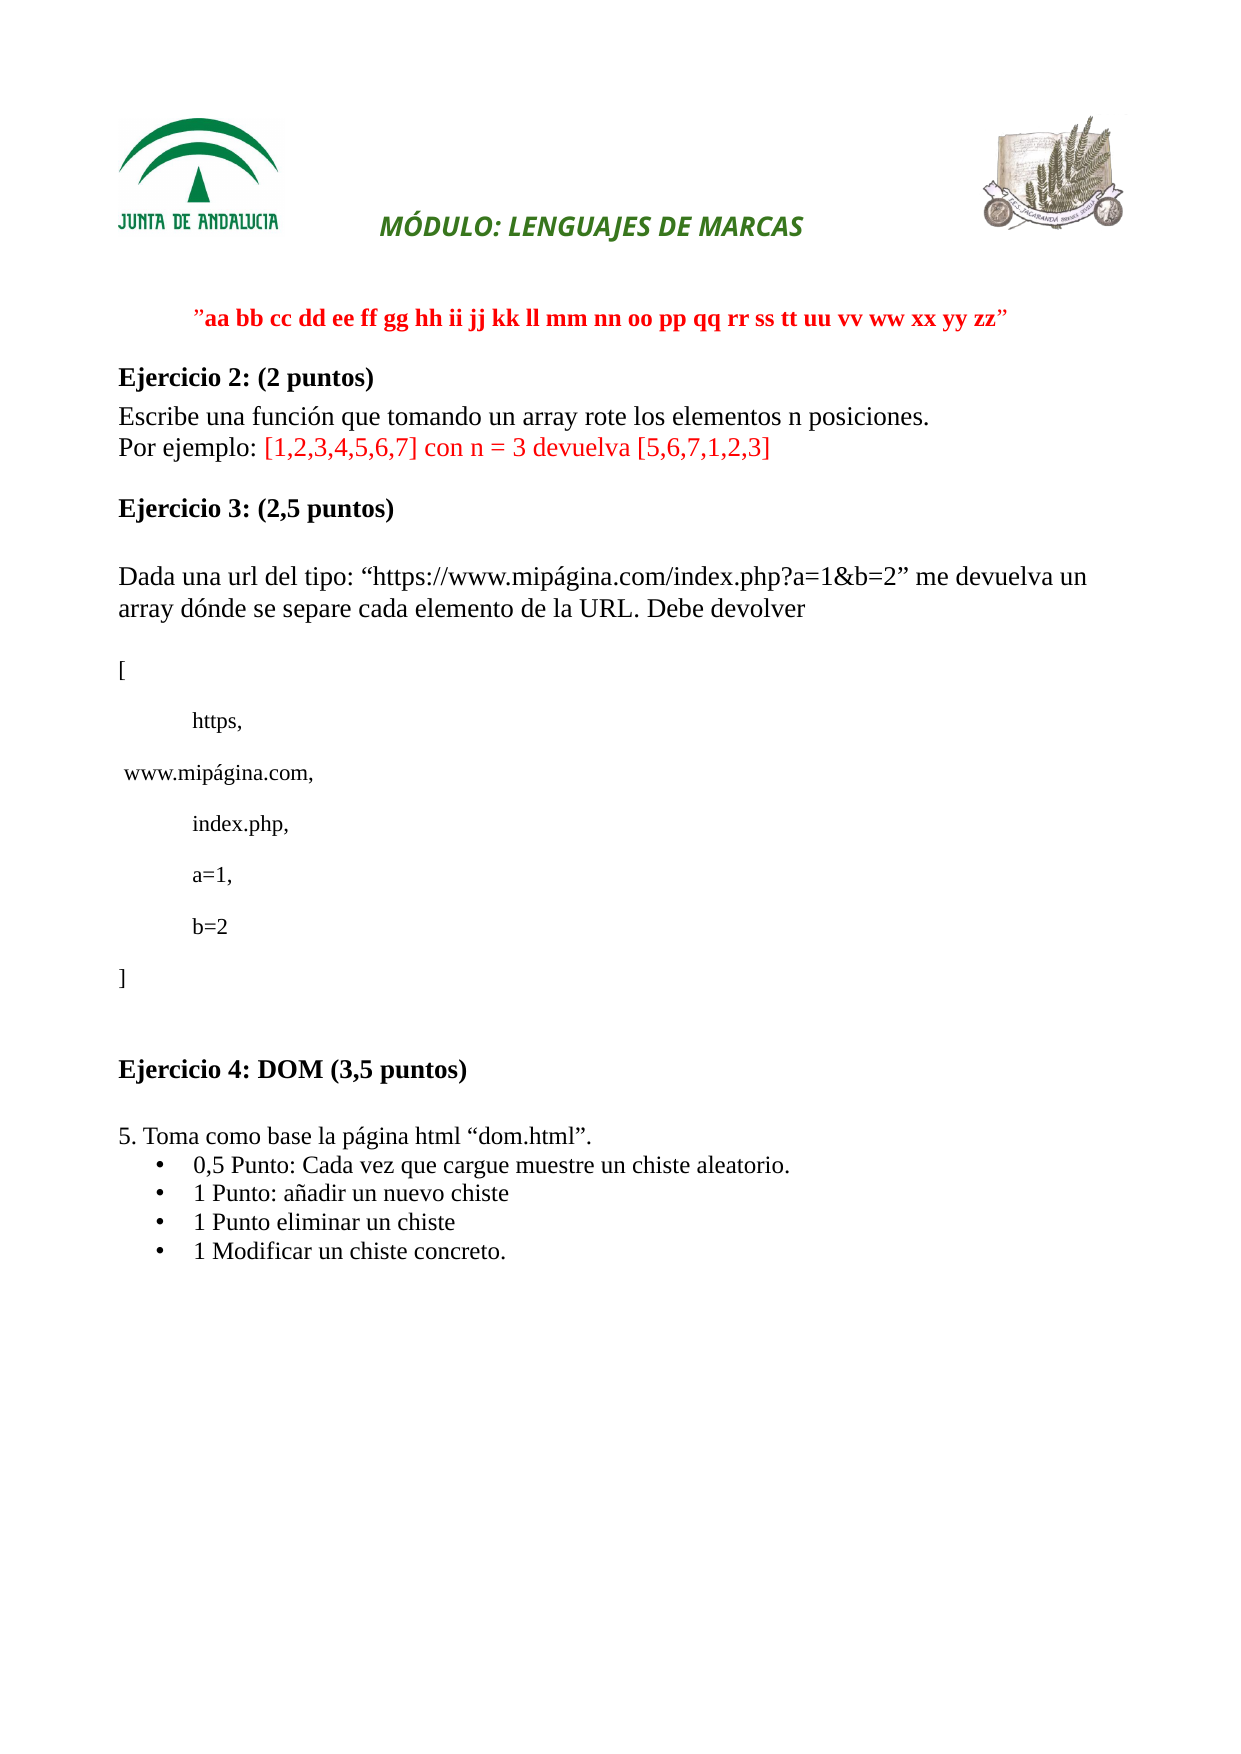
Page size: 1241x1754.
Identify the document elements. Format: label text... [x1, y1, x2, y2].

subtitle Escribe una función que tomando un array rote los elementos n posiciones. [118, 400, 1122, 432]
subtitle b=2 [118, 913, 1122, 939]
subtitle Ejercicio 3: (2,5 puntos) [118, 492, 1122, 523]
list 1 Punto eliminar un chiste [156, 1207, 1122, 1236]
subtitle ] [118, 964, 1122, 991]
list 1 Modificar un chiste concreto. [156, 1236, 1122, 1265]
text 5. Toma como base la página html “dom.html”. [118, 1121, 1122, 1150]
list 0,5 Punto: Cada vez que cargue muestre un chiste aleatorio. [156, 1150, 1122, 1178]
subtitle https, [118, 707, 1122, 734]
subtitle Dada una url del tipo: “https://www.mipágina.com/index.php?a=1&b=2” me devuelva un array dónde se separe cada elemento de la URL. Debe devolver [118, 561, 1122, 623]
picture [118, 118, 286, 237]
subtitle Ejercicio 4: DOM (3,5 puntos) [118, 1053, 1122, 1084]
list 1 Punto: añadir un nuevo chiste [156, 1178, 1122, 1207]
subtitle [ [118, 656, 1122, 682]
subtitle Por ejemplo: [1,2,3,4,5,6,7] con n = 3 devuelva [5,6,7,1,2,3] [118, 432, 1122, 463]
picture [979, 113, 1128, 234]
subtitle a=1, [118, 862, 1122, 888]
subtitle Ejercicio 2: (2 puntos) [118, 361, 1122, 392]
subtitle index.php, [118, 810, 1122, 837]
subtitle www.mipágina.com, [118, 759, 1122, 785]
text ”aa bb cc dd ee ff gg hh ii jj kk ll mm nn oo pp qq rr ss tt uu vv ww xx yy zz” [193, 303, 1122, 332]
